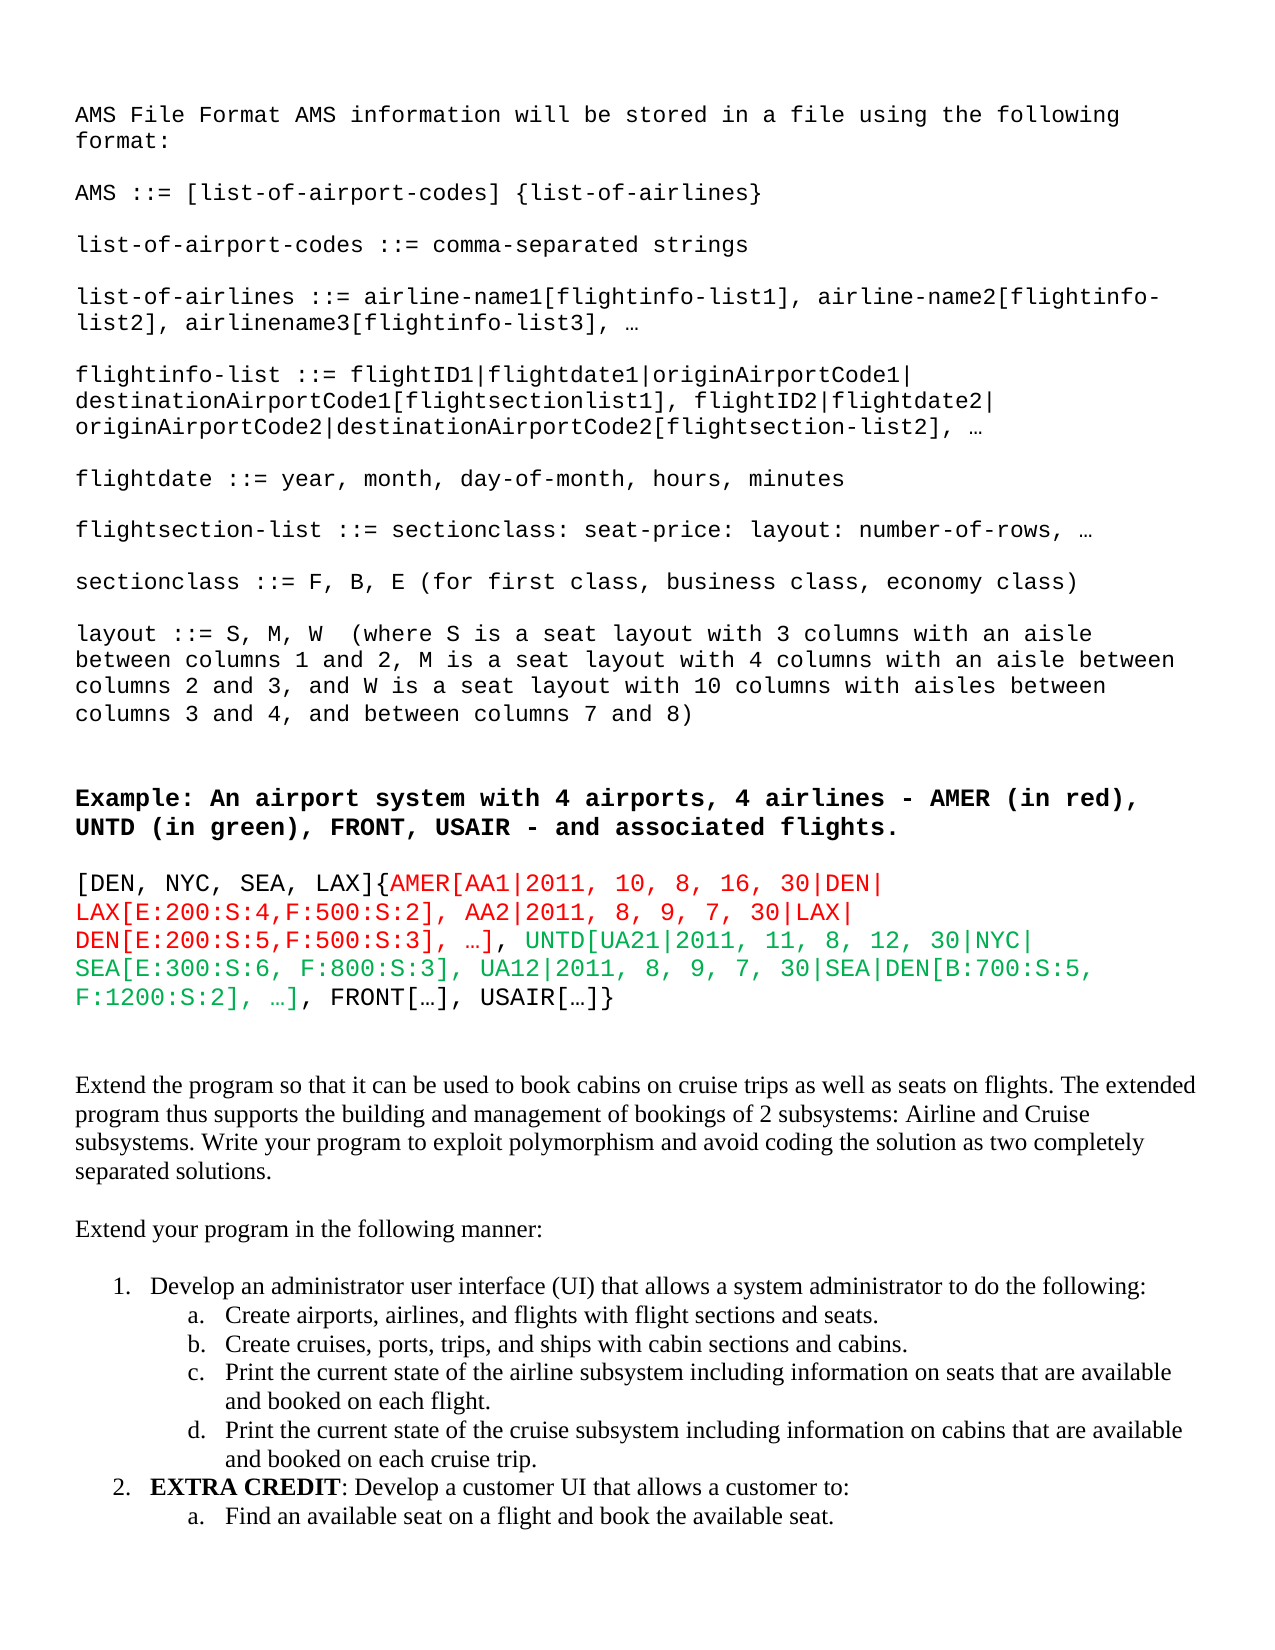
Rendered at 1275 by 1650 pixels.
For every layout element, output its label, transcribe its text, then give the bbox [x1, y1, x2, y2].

text layout ::= S, M, W (where S is a seat layout with 3 columns with an aisle between columns 1 and 2, M is a seat layout with 4 columns with an aisle between columns 2 and 3, and W is a seat layout with 10 columns with aisles between columns 3 and 4, and between columns 7 and 8) [75, 622, 1200, 786]
text flightdate ::= year, month, day-of-month, hours, minutes [75, 467, 1200, 519]
text list-of-airport-codes ::= comma-separated strings [75, 233, 1200, 285]
list Print the current state of the cruise subsystem including information on cabins that are available and booked on each cruise trip. [187, 1415, 1200, 1472]
text AMS ::= [list-of-airport-codes] {list-of-airlines} [75, 182, 1200, 233]
text flightsection-list ::= sectionclass: seat-price: layout: number-of-rows, … [75, 519, 1200, 571]
text [DEN, NYC, SEA, LAX]{AMER[AA1|2011, 10, 8, 16, 30|DEN|LAX[E:200:S:4,F:500:S:2], AA2|2011, 8, 9, 7, 30|LAX|DEN[E:200:S:5,F:500:S:3], …], UNTD[UA21|2011, 11, 8, 12, 30|NYC|SEA[E:300:S:6, F:800:S:3], UA12|2011, 8, 9, 7, 30|SEA|DEN[B:700:S:5, F:1200:S:2], …], FRONT[…], USAIR[…]} [75, 871, 1200, 1012]
text Example: An airport system with 4 airports, 4 airlines - AMER (in red), UNTD (in green), FRONT, USAIR - and associated flights. [75, 786, 1200, 842]
text sectionclass ::= F, B, E (for first class, business class, economy class) [75, 571, 1200, 622]
text Extend the program so that it can be used to book cabins on cruise trips as well as seats on flights. The extended program thus supports the building and management of bookings of 2 subsystems: Airline and Cruise subsystems. Write your program to exploit polymorphism and avoid coding the solution as two completely separated solutions. [75, 1070, 1200, 1185]
list Create cruises, ports, trips, and ships with cabin sections and cabins. [187, 1329, 1200, 1357]
text list-of-airlines ::= airline-name1[flightinfo-list1], airline-name2[flightinfo-list2], airlinename3[flightinfo-list3], … [75, 285, 1200, 363]
list Create airports, airlines, and flights with flight sections and seats. [187, 1300, 1200, 1329]
list EXTRA CREDIT: Develop a customer UI that allows a customer to: [112, 1472, 1200, 1501]
list Develop an administrator user interface (UI) that allows a system administrator to do the following: [112, 1271, 1200, 1300]
text Extend your program in the following manner: [75, 1214, 1200, 1242]
text flightinfo-list ::= flightID1|flightdate1|originAirportCode1|destinationAirportCode1[flightsectionlist1], flightID2|flightdate2|originAirportCode2|destinationAirportCode2[flightsection-list2], … [75, 363, 1200, 467]
text AMS File Format AMS information will be stored in a file using the following format: [75, 104, 1200, 156]
list Print the current state of the airline subsystem including information on seats that are available and booked on each flight. [187, 1357, 1200, 1415]
list Find an available seat on a flight and book the available seat. [187, 1501, 1200, 1530]
